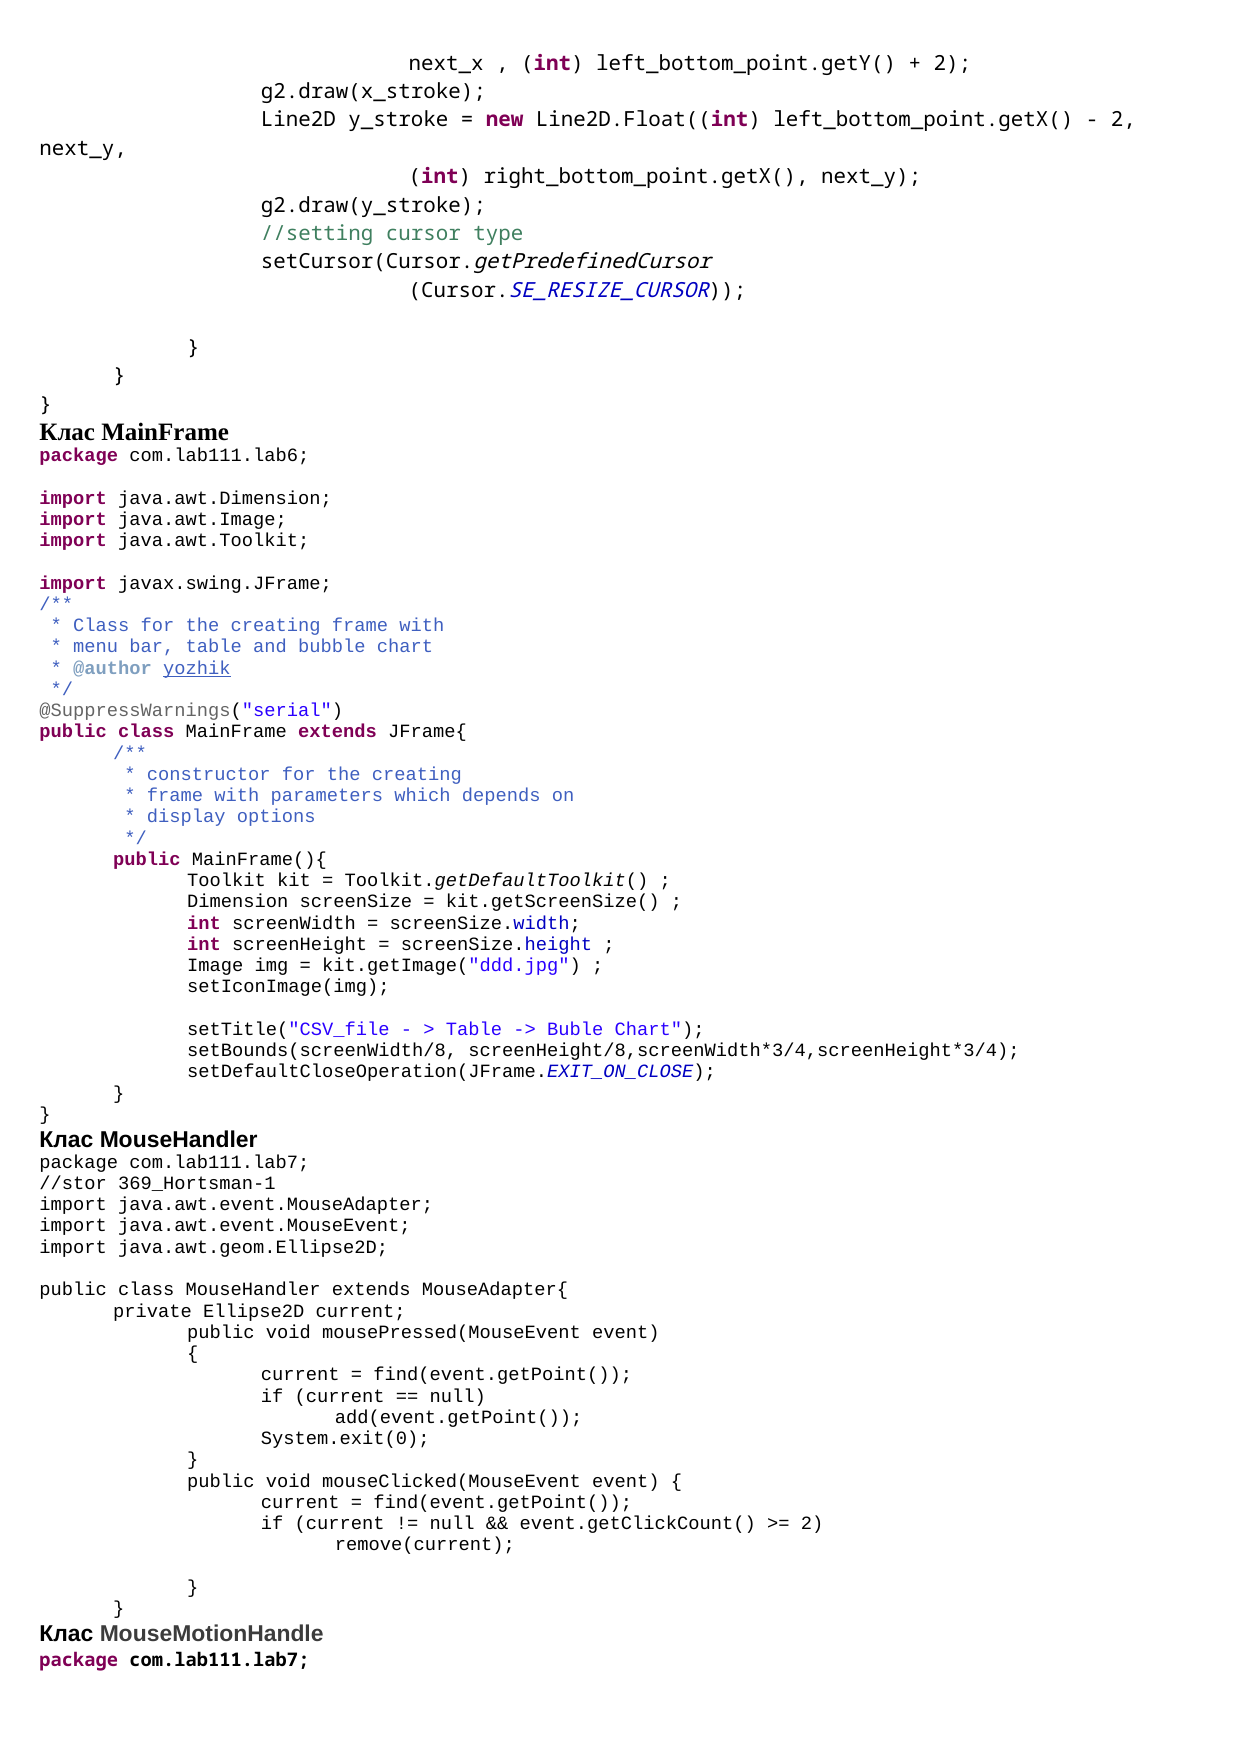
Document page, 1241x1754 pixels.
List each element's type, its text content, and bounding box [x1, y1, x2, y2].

text int screenHeight = screenSize.height ; [39, 935, 1189, 956]
text Toolkit kit = Toolkit.getDefaultToolkit() ; [39, 871, 1189, 892]
text * frame with parameters which depends on [39, 786, 1189, 807]
text //stor 369_Hortsman-1 [39, 1174, 1189, 1195]
text */ [39, 680, 1189, 701]
text import java.awt.Image; [39, 510, 1189, 531]
text next_x , (int) left_bottom_point.getY() + 2); [39, 48, 1189, 76]
text package com.lab111.lab7; [39, 1647, 1189, 1672]
text g2.draw(x_stroke); [39, 76, 1189, 104]
text private Ellipse2D current; [39, 1301, 1189, 1323]
text } [39, 332, 1189, 360]
text System.exit(0); [39, 1429, 1189, 1450]
text g2.draw(y_stroke); [39, 190, 1189, 218]
text public class MouseHandler extends MouseAdapter{ [39, 1280, 1189, 1301]
text package com.lab111.lab7; [39, 1152, 1189, 1174]
text setIconImage(img); [39, 977, 1189, 998]
text public class MainFrame extends JFrame{ [39, 722, 1189, 743]
text } [39, 1083, 1189, 1105]
text /** [39, 743, 1189, 765]
text } [39, 1599, 1189, 1620]
text add(event.getPoint()); [39, 1408, 1189, 1429]
text Клас MouseHandler [39, 1126, 1189, 1152]
text Image img = kit.getImage("ddd.jpg") ; [39, 956, 1189, 977]
text if (current != null && event.getClickCount() >= 2) [39, 1514, 1189, 1535]
text (Cursor.SE_RESIZE_CURSOR)); [39, 275, 1189, 303]
text * display options [39, 807, 1189, 828]
text } [39, 360, 1189, 389]
text import java.awt.Dimension; [39, 488, 1189, 510]
text int screenWidth = screenSize.width; [39, 913, 1189, 935]
text @SuppressWarnings("serial") [39, 701, 1189, 722]
text setDefaultCloseOperation(JFrame.EXIT_ON_CLOSE); [39, 1062, 1189, 1083]
text Клас MainFrame [39, 417, 1189, 446]
text import java.awt.geom.Ellipse2D; [39, 1237, 1189, 1259]
text remove(current); [39, 1535, 1189, 1556]
text setCursor(Cursor.getPredefinedCursor [39, 247, 1189, 275]
text public MainFrame(){ [39, 850, 1189, 871]
text if (current == null) [39, 1386, 1189, 1408]
text Line2D y_stroke = new Line2D.Float((int) left_bottom_point.getX() - 2, next_y, [39, 104, 1189, 161]
text * menu bar, table and bubble chart [39, 637, 1189, 658]
text { [39, 1344, 1189, 1365]
text */ [39, 828, 1189, 850]
text } [39, 1578, 1189, 1599]
text } [39, 389, 1189, 417]
text package com.lab111.lab6; [39, 446, 1189, 467]
text /** [39, 595, 1189, 616]
text setTitle("CSV_file - > Table -> Buble Chart"); [39, 1020, 1189, 1041]
text Dimension screenSize = kit.getScreenSize() ; [39, 892, 1189, 913]
text public void mouseClicked(MouseEvent event) { [39, 1471, 1189, 1493]
text public void mousePressed(MouseEvent event) [39, 1323, 1189, 1344]
text } [39, 1105, 1189, 1126]
text import java.awt.event.MouseAdapter; [39, 1195, 1189, 1216]
text * Class for the creating frame with [39, 616, 1189, 637]
text current = find(event.getPoint()); [39, 1365, 1189, 1386]
text } [39, 1450, 1189, 1471]
text (int) right_bottom_point.getX(), next_y); [39, 161, 1189, 190]
text setBounds(screenWidth/8, screenHeight/8,screenWidth*3/4,screenHeight*3/4); [39, 1041, 1189, 1062]
text * constructor for the creating [39, 765, 1189, 786]
text current = find(event.getPoint()); [39, 1493, 1189, 1514]
text import java.awt.Toolkit; [39, 531, 1189, 552]
text * @author yozhik [39, 658, 1189, 680]
text import javax.swing.JFrame; [39, 573, 1189, 595]
text Клас MouseMotionHandle [39, 1620, 1189, 1647]
text import java.awt.event.MouseEvent; [39, 1216, 1189, 1237]
text //setting cursor type [39, 218, 1189, 247]
